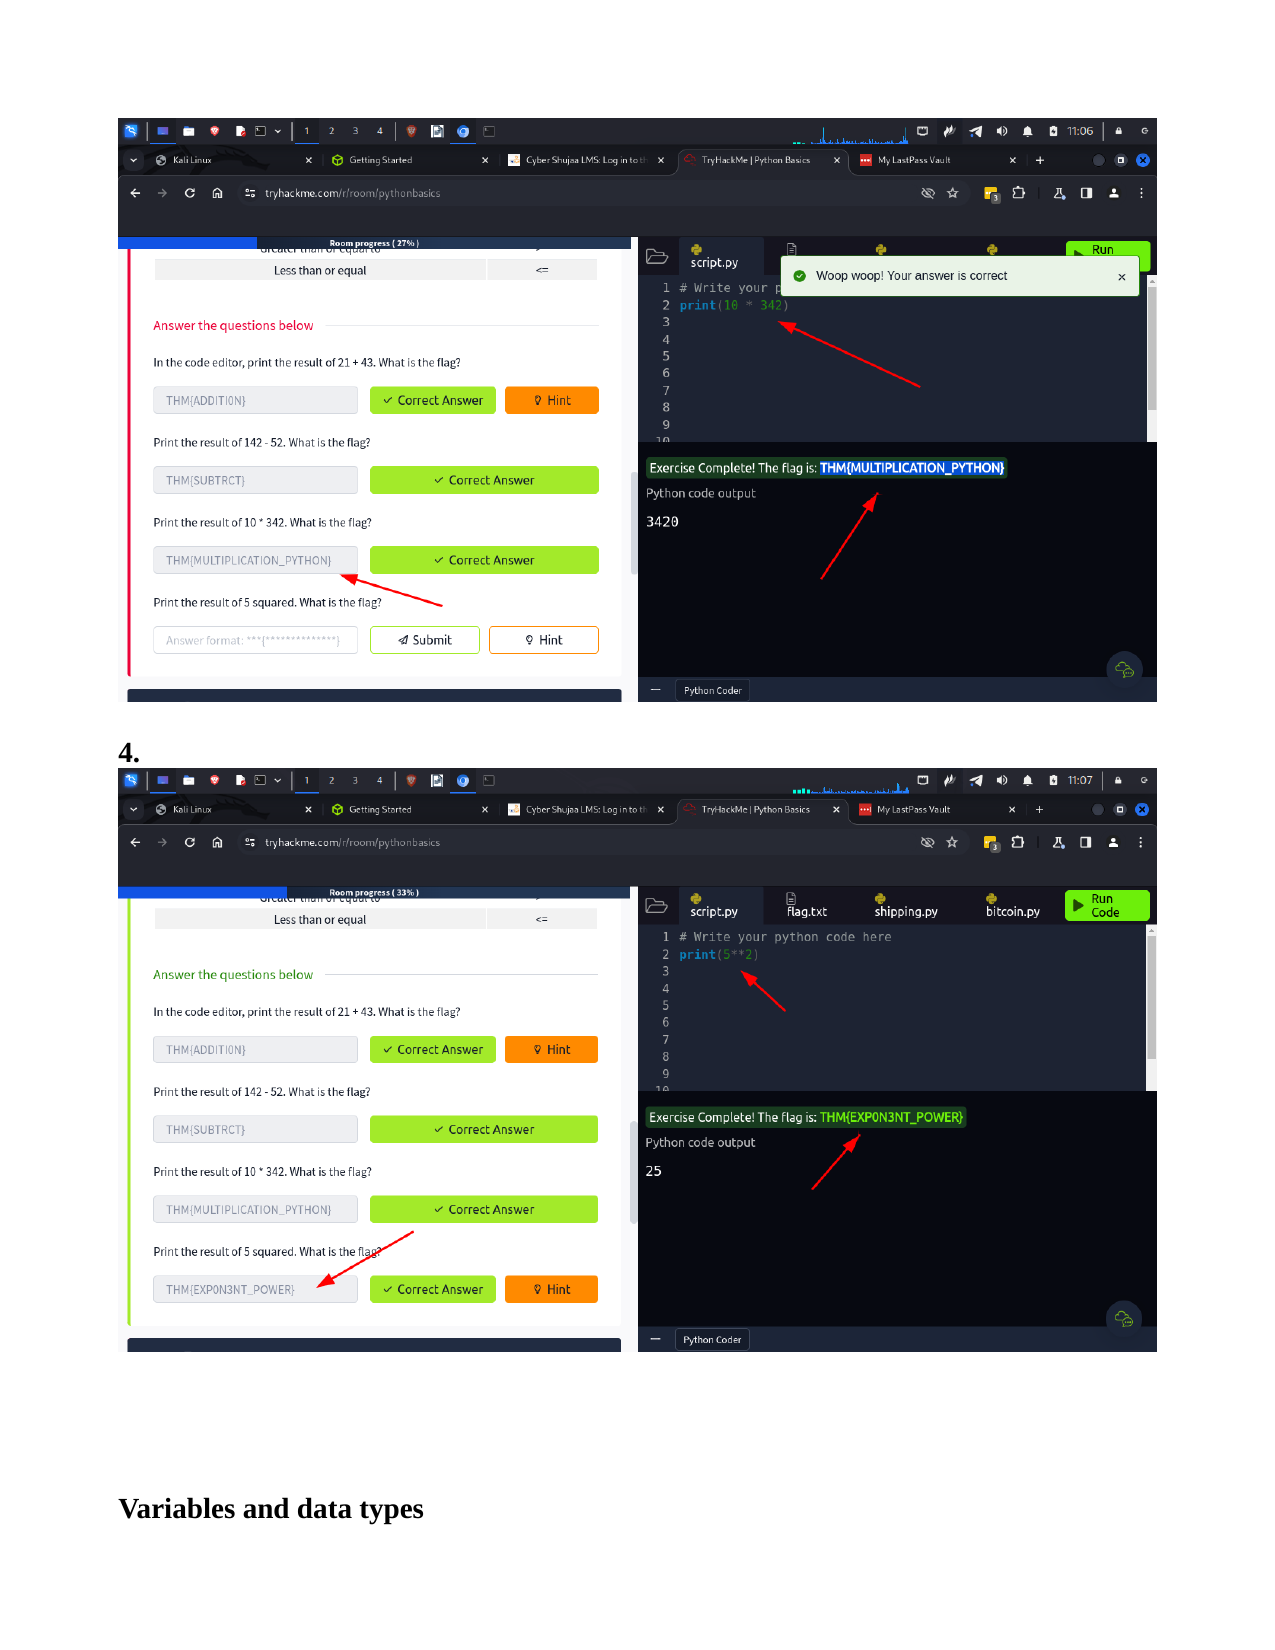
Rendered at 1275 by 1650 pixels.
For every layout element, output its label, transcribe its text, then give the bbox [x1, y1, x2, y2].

picture [118, 768, 1157, 1352]
text 4. [118, 735, 1157, 768]
picture [118, 118, 1157, 702]
text Variables and data types [118, 1491, 1157, 1524]
